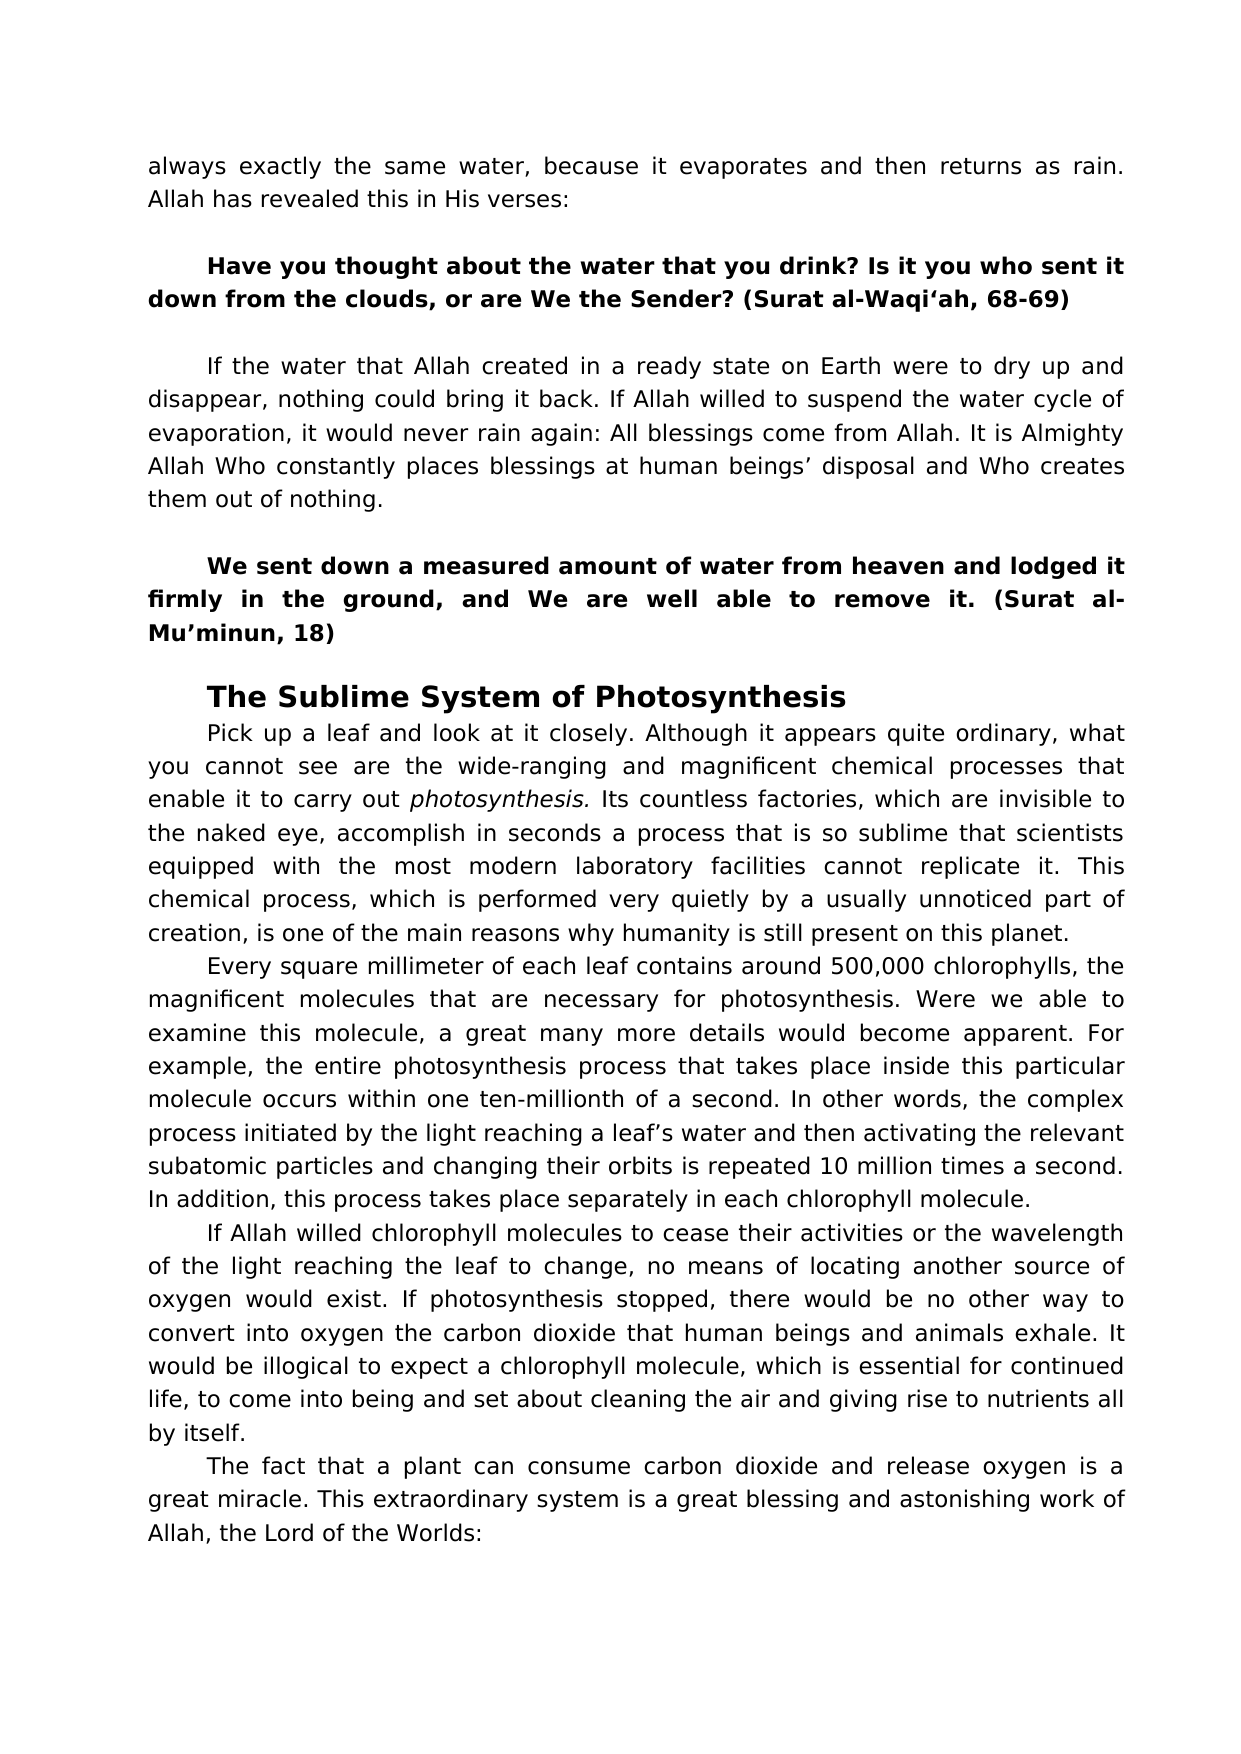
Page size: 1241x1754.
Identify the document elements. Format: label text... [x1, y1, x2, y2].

text Every square millimeter of each leaf contains around 500,000 chlorophylls, the magnificent molecules that are necessary for photosynthesis. Were we able to examine this molecule, a great many more details would become apparent. For example, the entire photosynthesis process that takes place inside this particular molecule occurs within one ten-millionth of a second. In other words, the complex process initiated by the light reaching a leaf’s water and then activating the relevant subatomic particles and changing their orbits is repeated 10 million times a second. In addition, this process takes place separately in each chlorophyll molecule. [148, 948, 1126, 1214]
text If Allah willed chlorophyll molecules to cease their activities or the wavelength of the light reaching the leaf to change, no means of locating another source of oxygen would exist. If photosynthesis stopped, there would be no other way to convert into oxygen the carbon dioxide that human beings and animals exhale. It would be illogical to expect a chlorophyll molecule, which is essential for continued life, to come into being and set about cleaning the air and giving rise to nutrients all by itself. [148, 1214, 1126, 1448]
text Have you thought about the water that you drink? Is it you who sent it down from the clouds, or are We the Sender? (Surat al-Waqi‘ah, 68-69) [148, 248, 1126, 314]
text Pick up a leaf and look at it closely. Although it appears quite ordinary, what you cannot see are the wide-ranging and magnificent chemical processes that enable it to carry out photosynthesis. Its countless factories, which are invisible to the naked eye, accomplish in seconds a process that is so sublime that scientists equipped with the most modern laboratory facilities cannot replicate it. This chemical process, which is performed very quietly by a usually unnoticed part of creation, is one of the main reasons why humanity is still present on this planet. [148, 714, 1126, 948]
text The Sublime System of Photosynthesis [148, 681, 1126, 714]
text always exactly the same water, because it evaporates and then returns as rain. Allah has revealed this in His verses: [148, 148, 1126, 214]
text If the water that Allah created in a ready state on Earth were to dry up and disappear, nothing could bring it back. If Allah willed to suspend the water cycle of evaporation, it would never rain again: All blessings come from Allah. It is Almighty Allah Who constantly places blessings at human beings’ disposal and Who creates them out of nothing. [148, 348, 1126, 514]
text We sent down a measured amount of water from heaven and lodged it firmly in the ground, and We are well able to remove it. (Surat al-Mu’minun, 18) [148, 548, 1126, 648]
text The fact that a plant can consume carbon dioxide and release oxygen is a great miracle. This extraordinary system is a great blessing and astonishing work of Allah, the Lord of the Worlds: [148, 1448, 1126, 1548]
